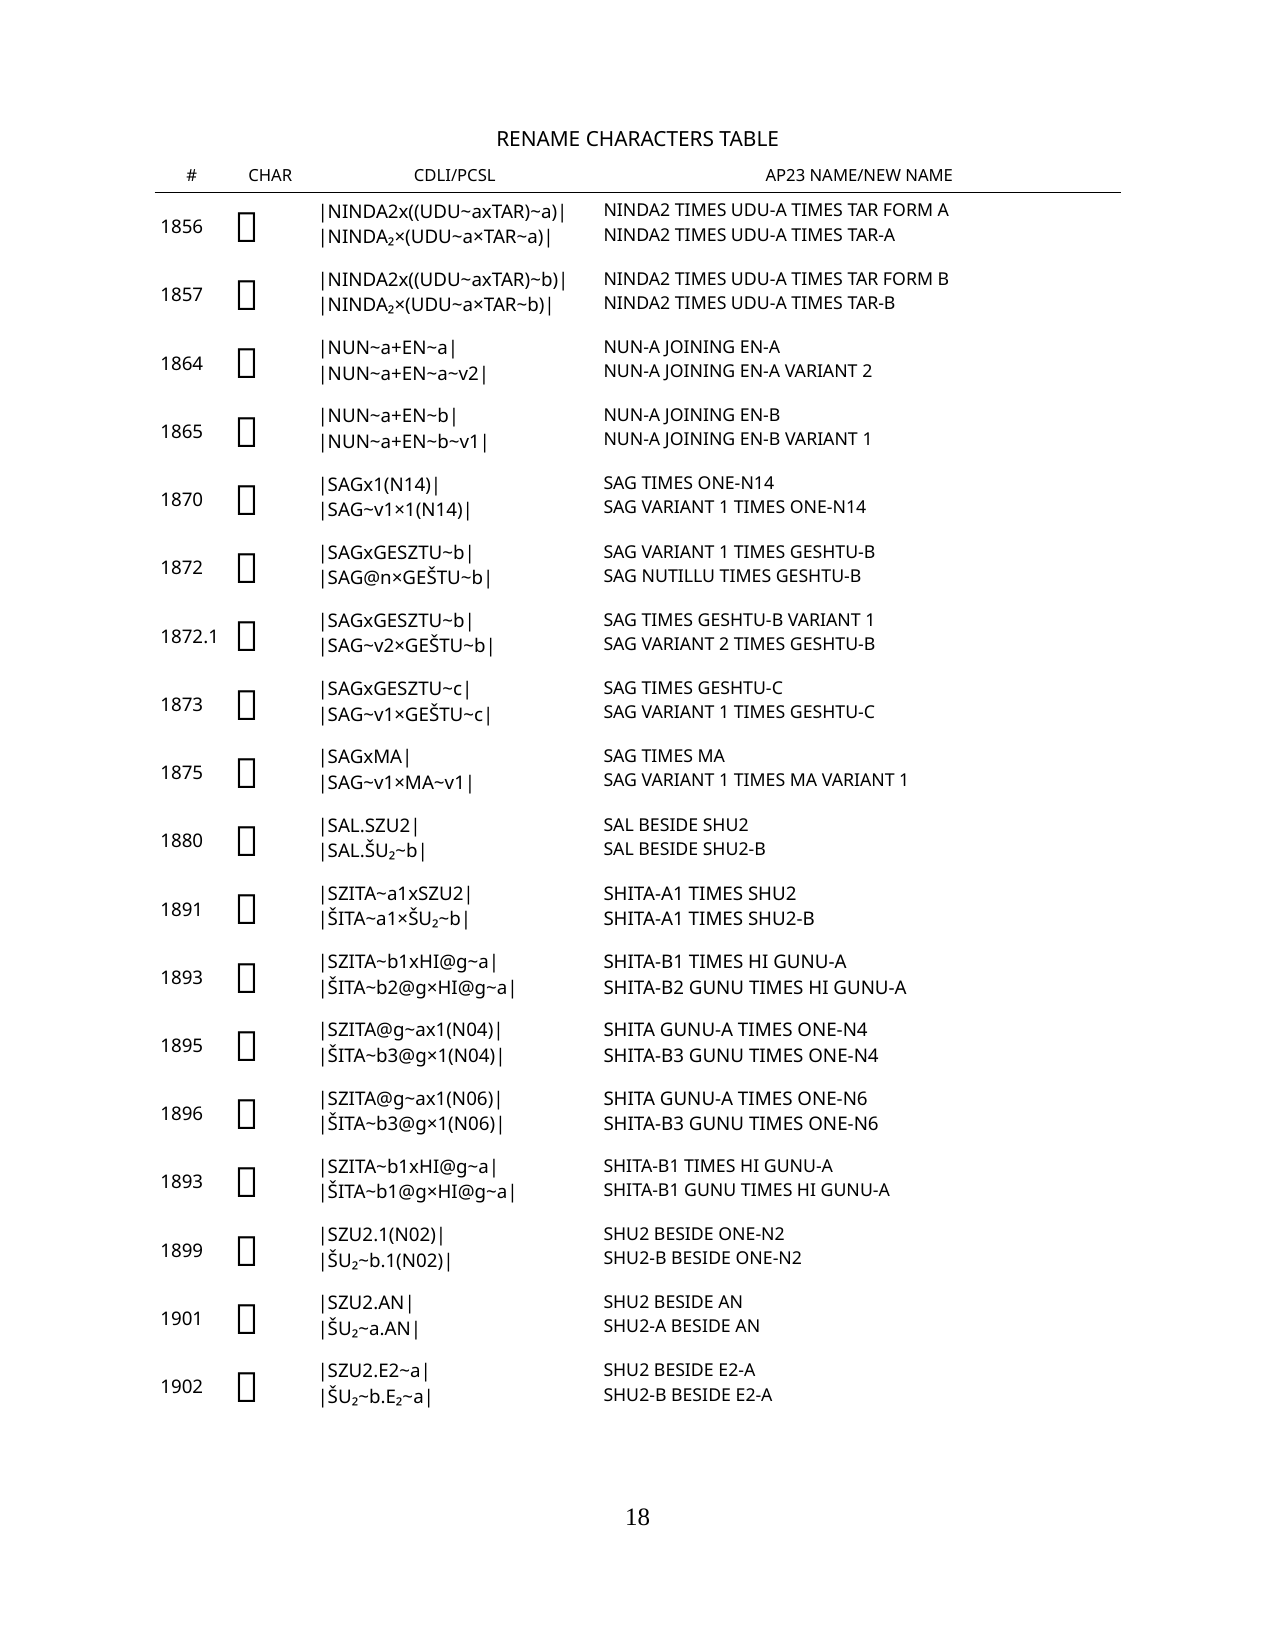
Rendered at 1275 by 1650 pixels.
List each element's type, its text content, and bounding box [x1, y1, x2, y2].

table_cell 1891 [155, 875, 228, 943]
table_cell |NINDA2x((UDU~axTAR)~b)| |NINDA₂×(UDU~a×TAR~b)| [312, 260, 597, 329]
table_cell SAG TIMES ONE-N14 SAG VARIANT 1 TIMES ONE-N14 [598, 465, 1121, 533]
table_cell SHU2 BESIDE AN SHU2-A BESIDE AN [598, 1284, 1121, 1352]
table_cell |SZITA@g~ax1(N06)| |ŠITA~b3@g×1(N06)| [312, 1079, 597, 1147]
table_cell |SAGxMA| |SAG~v1×MA~v1| [312, 738, 597, 806]
table_cell NUN-A JOINING EN-A NUN-A JOINING EN-A VARIANT 2 [598, 329, 1121, 397]
table_cell 𒷧 [228, 806, 312, 874]
table_cell 𒷸 [228, 1079, 312, 1147]
table_cell 𒷵 [228, 1148, 312, 1216]
table_cell 𒷏 [228, 260, 312, 329]
table_cell 1880 [155, 806, 228, 874]
table_cell 1865 [155, 397, 228, 465]
table_cell SHITA GUNU-A TIMES ONE-N4 SHITA-B3 GUNU TIMES ONE-N4 [598, 1011, 1121, 1079]
table_cell 𒷷 [228, 1011, 312, 1079]
table_cell 1893 [155, 943, 228, 1011]
table_cell 1901 [155, 1284, 228, 1352]
table_header RENAME CHARACTERS TABLE [155, 118, 1121, 158]
table_cell 1873 [155, 670, 228, 738]
table_cell SHITA-A1 TIMES SHU2 SHITA-A1 TIMES SHU2-B [598, 875, 1121, 943]
table_cell NUN-A JOINING EN-B NUN-A JOINING EN-B VARIANT 1 [598, 397, 1121, 465]
table_cell CHAR [228, 158, 312, 192]
table_cell |SZITA~a1xSZU2| |ŠITA~a1×ŠU₂~b| [312, 875, 597, 943]
table_cell 𒷖 [228, 329, 312, 397]
table_cell 1899 [155, 1216, 228, 1284]
table_cell 1893 [155, 1148, 228, 1216]
table_cell 1902 [155, 1352, 228, 1420]
table_cell |SAGxGESZTU~b| |SAG@n×GEŠTU~b| [312, 533, 597, 602]
table_cell |NUN~a+EN~b| |NUN~a+EN~b~v1| [312, 397, 597, 465]
table_cell 1875 [155, 738, 228, 806]
table_cell |SAL.SZU2| |SAL.ŠU₂~b| [312, 806, 597, 874]
table_cell NINDA2 TIMES UDU-A TIMES TAR FORM B NINDA2 TIMES UDU-A TIMES TAR-B [598, 260, 1121, 329]
table_cell SAG VARIANT 1 TIMES GESHTU-B SAG NUTILLU TIMES GESHTU-B [598, 533, 1121, 602]
table_cell 𒷎 [228, 193, 312, 260]
table_cell NINDA2 TIMES UDU-A TIMES TAR FORM A NINDA2 TIMES UDU-A TIMES TAR-A [598, 193, 1121, 260]
table_cell SAG TIMES GESHTU-B VARIANT 1 SAG VARIANT 2 TIMES GESHTU-B [598, 602, 1121, 670]
table_cell SHITA-B1 TIMES HI GUNU-A SHITA-B2 GUNU TIMES HI GUNU-A [598, 943, 1121, 1011]
table_cell 1872.1 [155, 602, 228, 670]
table_cell 1857 [155, 260, 228, 329]
table_cell SHITA GUNU-A TIMES ONE-N6 SHITA-B3 GUNU TIMES ONE-N6 [598, 1079, 1121, 1147]
table_cell 𒷜 [228, 465, 312, 533]
table_cell 1864 [155, 329, 228, 397]
table_cell 𒷞 [228, 533, 312, 602]
table_cell SAL BESIDE SHU2 SAL BESIDE SHU2-B [598, 806, 1121, 874]
table_cell 𒷾 [228, 1352, 312, 1420]
table_cell SHU2 BESIDE ONE-N2 SHU2-B BESIDE ONE-N2 [598, 1216, 1121, 1284]
table_cell SAG TIMES GESHTU-C SAG VARIANT 1 TIMES GESHTU-C [598, 670, 1121, 738]
table_cell |SAGx1(N14)| |SAG~v1×1(N14)| [312, 465, 597, 533]
table_cell |SZITA@g~ax1(N04)| |ŠITA~b3@g×1(N04)| [312, 1011, 597, 1079]
table_cell SAG TIMES MA SAG VARIANT 1 TIMES MA VARIANT 1 [598, 738, 1121, 806]
table_cell |SAGxGESZTU~b| |SAG~v2×GEŠTU~b| [312, 602, 597, 670]
table_cell 𒷻 [228, 1216, 312, 1284]
table_cell # [155, 158, 228, 192]
table_cell |SZU2.AN| |ŠU₂~a.AN| [312, 1284, 597, 1352]
table_cell |NUN~a+EN~a| |NUN~a+EN~a~v2| [312, 329, 597, 397]
table_cell 1856 [155, 193, 228, 260]
table_cell SHITA-B1 TIMES HI GUNU-A SHITA-B1 GUNU TIMES HI GUNU-A [598, 1148, 1121, 1216]
table_cell CDLI/PCSL [312, 158, 597, 192]
table_cell |SZU2.E2~a| |ŠU₂~b.E₂~a| [312, 1352, 597, 1420]
table_cell AP23 NAME/NEW NAME [598, 158, 1121, 192]
table_cell 𒷵 [228, 943, 312, 1011]
table_cell SHU2 BESIDE E2-A SHU2-B BESIDE E2-A [598, 1352, 1121, 1420]
table_cell 1896 [155, 1079, 228, 1147]
table_cell |SZITA~b1xHI@g~a| |ŠITA~b2@g×HI@g~a| [312, 943, 597, 1011]
table_cell 𒷟 [228, 602, 312, 670]
table_cell 𒷳 [228, 875, 312, 943]
table_cell |SZITA~b1xHI@g~a| |ŠITA~b1@g×HI@g~a| [312, 1148, 597, 1216]
table_cell 1895 [155, 1011, 228, 1079]
table_cell |NINDA2x((UDU~axTAR)~a)| |NINDA₂×(UDU~a×TAR~a)| [312, 193, 597, 260]
table_cell 𒷢 [228, 738, 312, 806]
table_cell |SAGxGESZTU~c| |SAG~v1×GEŠTU~c| [312, 670, 597, 738]
table_cell |SZU2.1(N02)| |ŠU₂~b.1(N02)| [312, 1216, 597, 1284]
table_cell 𒷽 [228, 1284, 312, 1352]
table_cell 𒷠 [228, 670, 312, 738]
table_cell 1872 [155, 533, 228, 602]
table_cell 𒷗 [228, 397, 312, 465]
table_cell 1870 [155, 465, 228, 533]
